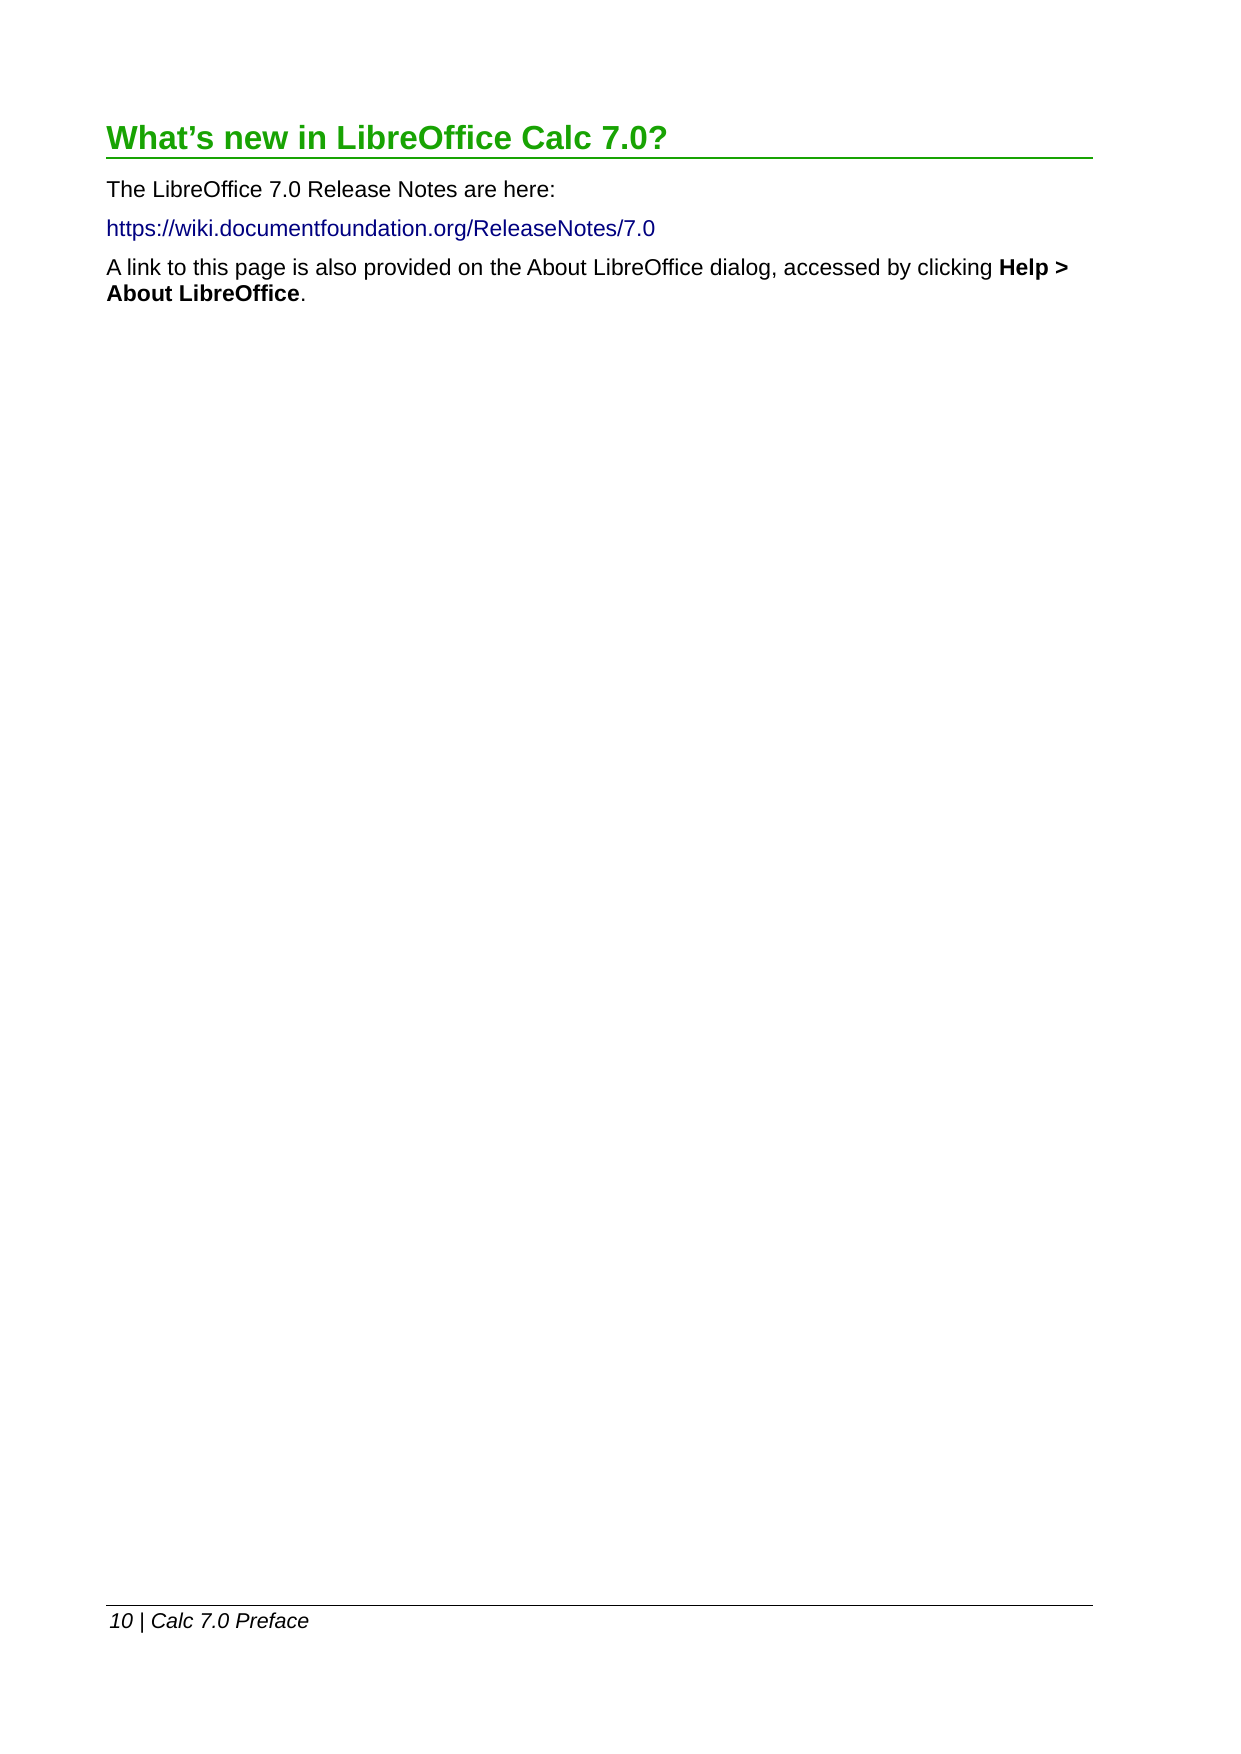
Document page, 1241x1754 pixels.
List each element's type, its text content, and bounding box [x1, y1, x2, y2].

text The LibreOffice 7.0 Release Notes are here: [106, 176, 1093, 203]
text https://wiki.documentfoundation.org/ReleaseNotes/7.0 [106, 215, 1093, 242]
text A link to this page is also provided on the About LibreOffice dialog, accessed by clicking Help > About LibreOffice. [106, 254, 1093, 307]
subtitle What’s new in LibreOffice Calc 7.0? [106, 118, 1093, 157]
